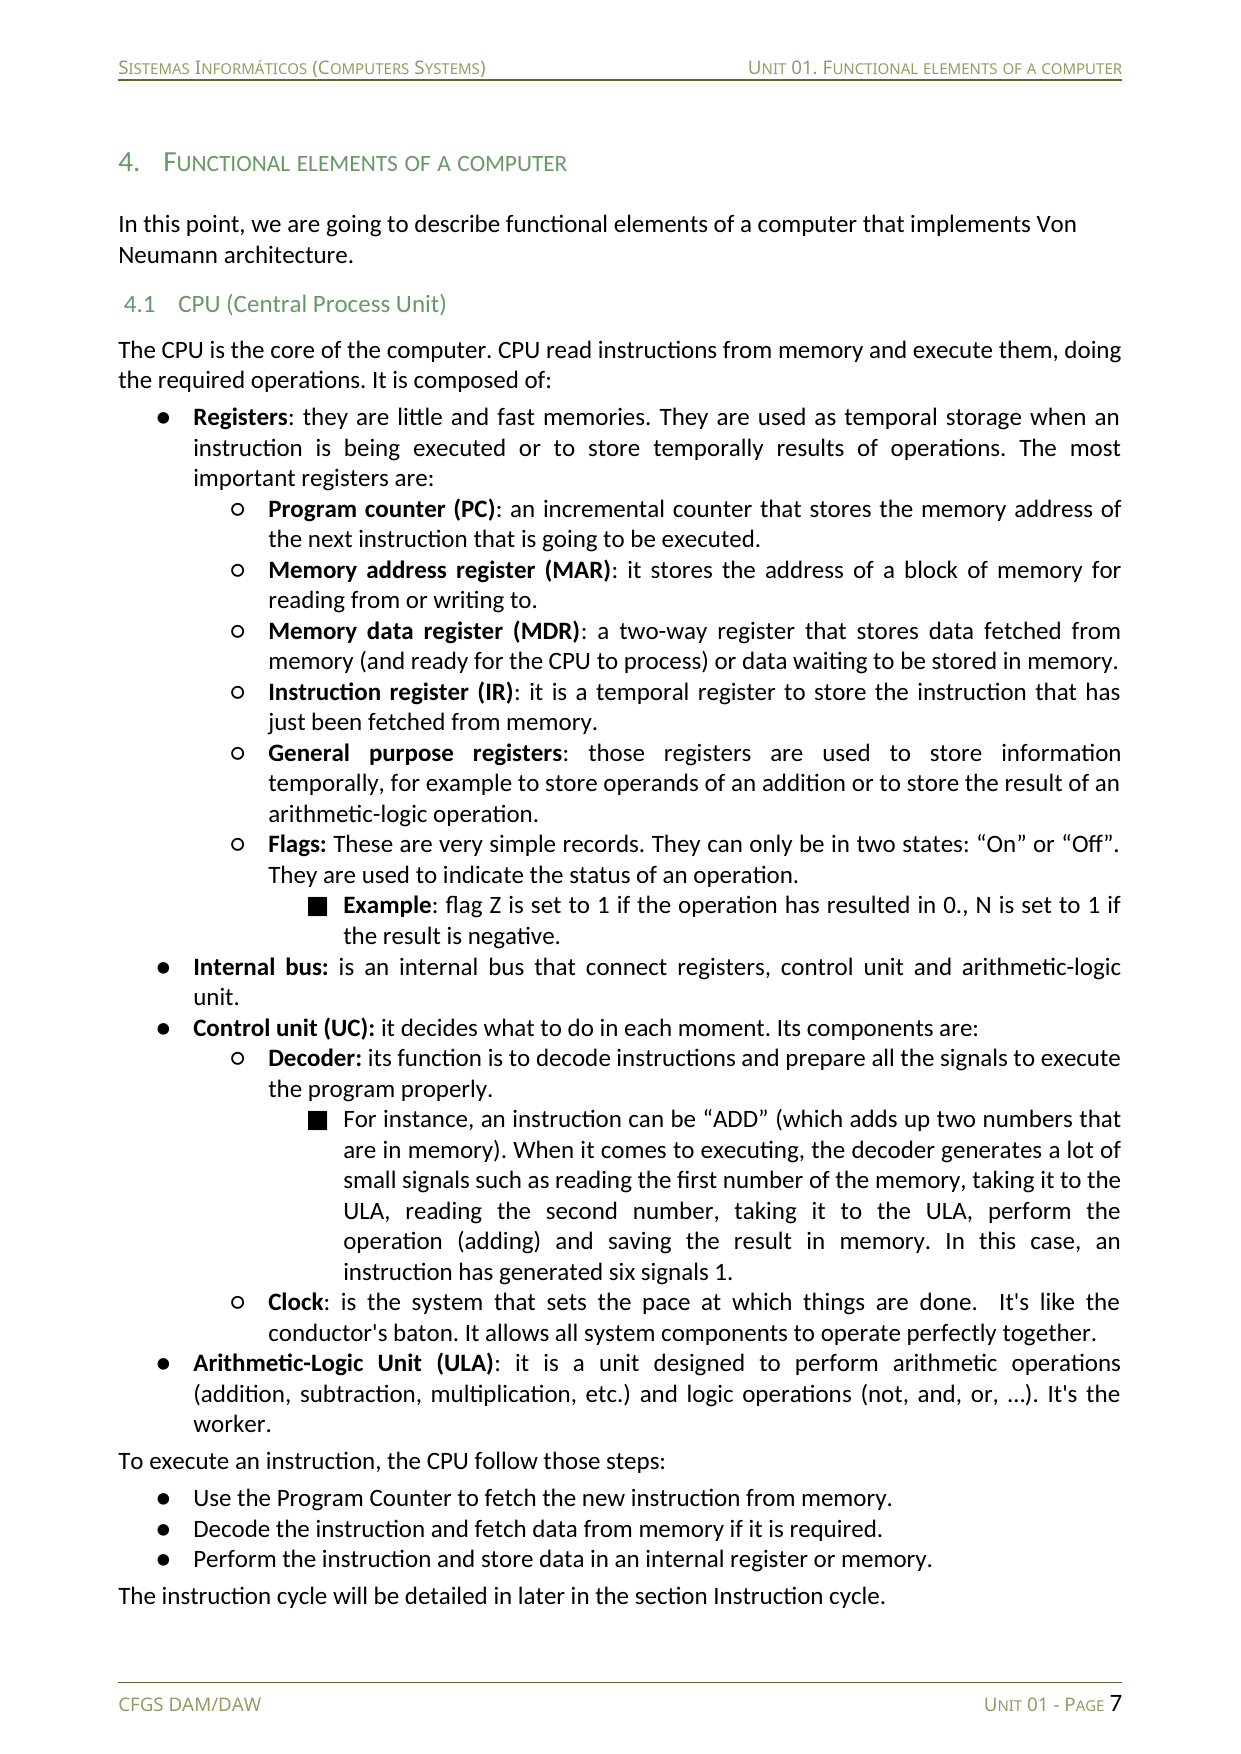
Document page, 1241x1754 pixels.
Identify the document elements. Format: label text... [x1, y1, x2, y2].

list General purpose registers: those registers are used to store information temporally, for example to store operands of an addition or to store the result of an arithmetic-logic operation. [231, 737, 1122, 828]
list For instance, an instruction can be “ADD” (which adds up two numbers that are in memory). When it comes to executing, the decoder generates a lot of small signals such as reading the first number of the memory, taking it to the ULA, reading the second number, taking it to the ULA, perform the operation (adding) and saving the result in memory. In this case, an instruction has generated six signals 1. [306, 1103, 1122, 1286]
text To execute an instruction, the CPU follow those steps: [118, 1445, 1122, 1476]
list Program counter (PC): an incremental counter that stores the memory address of the next instruction that is going to be executed. [231, 493, 1122, 554]
subtitle Functional elements of a computer [118, 143, 1122, 178]
list Memory address register (MAR): it stores the address of a block of memory for reading from or writing to. [231, 554, 1122, 615]
list Decode the instruction and fetch data from memory if it is required. [156, 1513, 1122, 1543]
list Example: flag Z is set to 1 if the operation has resulted in 0., N is set to 1 if the result is negative. [306, 889, 1122, 951]
list Flags: These are very simple records. They can only be in two states: “On” or “Off”. They are used to indicate the status of an operation. [231, 828, 1122, 889]
list Perform the instruction and store data in an internal register or memory. [156, 1543, 1122, 1574]
list Decoder: its function is to decode instructions and prepare all the signals to execute the program properly. [231, 1042, 1122, 1103]
list Clock: is the system that sets the pace at which things are done. It's like the conductor's baton. It allows all system components to operate perfectly together. [231, 1286, 1122, 1347]
list Internal bus: is an internal bus that connect registers, control unit and arithmetic-logic unit. [156, 951, 1122, 1012]
list Memory data register (MDR): a two-way register that stores data fetched from memory (and ready for the CPU to process) or data waiting to be stored in memory. [231, 615, 1122, 676]
text In this point, we are going to describe functional elements of a computer that implements Von Neumann architecture. [118, 208, 1122, 269]
subtitle CPU (Central Process Unit) [118, 288, 1122, 319]
list Use the Program Counter to fetch the new instruction from memory. [156, 1482, 1122, 1513]
text The CPU is the core of the computer. CPU read instructions from memory and execute them, doing the required operations. It is composed of: [118, 334, 1122, 395]
list Instruction register (IR): it is a temporal register to store the instruction that has just been fetched from memory. [231, 676, 1122, 737]
list Registers: they are little and fast memories. They are used as temporal storage when an instruction is being executed or to store temporally results of operations. The most important registers are: [156, 401, 1122, 493]
list Control unit (UC): it decides what to do in each moment. Its components are: [156, 1012, 1122, 1042]
list Arithmetic-Logic Unit (ULA): it is a unit designed to perform arithmetic operations (addition, subtraction, multiplication, etc.) and logic operations (not, and, or, …). It's the worker. [156, 1347, 1122, 1439]
text The instruction cycle will be detailed in later in the section Instruction cycle. [118, 1580, 1122, 1611]
